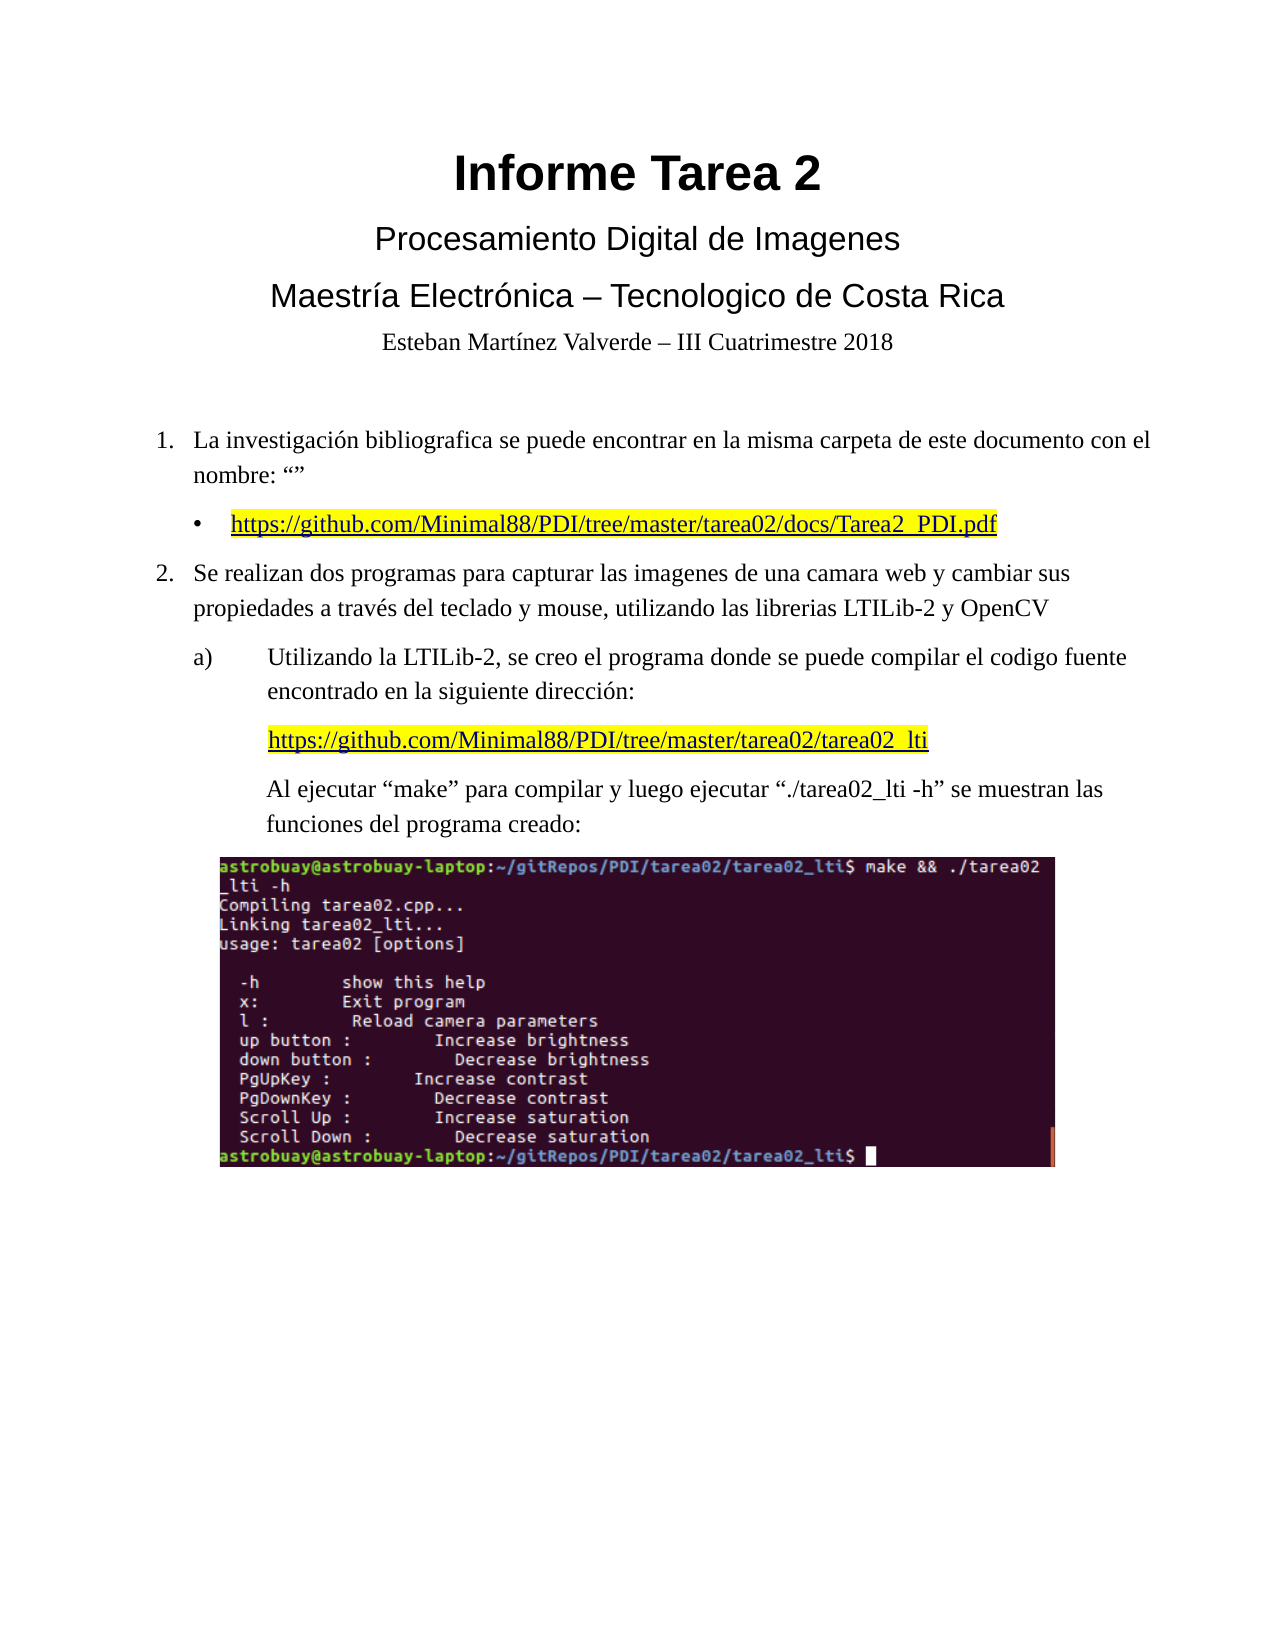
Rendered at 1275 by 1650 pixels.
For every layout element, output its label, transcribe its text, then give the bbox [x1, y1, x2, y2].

title Informe Tarea 2 [118, 143, 1157, 201]
list La investigación bibliografica se puede encontrar en la misma carpeta de este documento con el nombre: “” [156, 426, 1157, 489]
picture [219, 857, 1056, 1167]
text Esteban Martínez Valverde – III Cuatrimestre 2018 [118, 327, 1157, 356]
list https://github.com/Minimal88/PDI/tree/master/tarea02/tarea02_lti [231, 725, 1157, 754]
subtitle Procesamiento Digital de Imagenes [118, 219, 1157, 258]
subtitle Maestría Electrónica – Tecnologico de Costa Rica [118, 277, 1157, 315]
list Se realizan dos programas para capturar las imagenes de una camara web y cambiar sus propiedades a través del teclado y mouse, utilizando las librerias LTILib-2 y OpenCV [156, 558, 1157, 621]
text Al ejecutar “make” para compilar y luego ejecutar “./tarea02_lti -h” se muestran las funciones del programa creado: [118, 774, 1157, 838]
list a) Utilizando la LTILib-2, se creo el programa donde se puede compilar el codigo fuente encontrado en la siguiente dirección: [156, 642, 1157, 705]
list https://github.com/Minimal88/PDI/tree/master/tarea02/docs/Tarea2_PDI.pdf [193, 509, 1157, 538]
